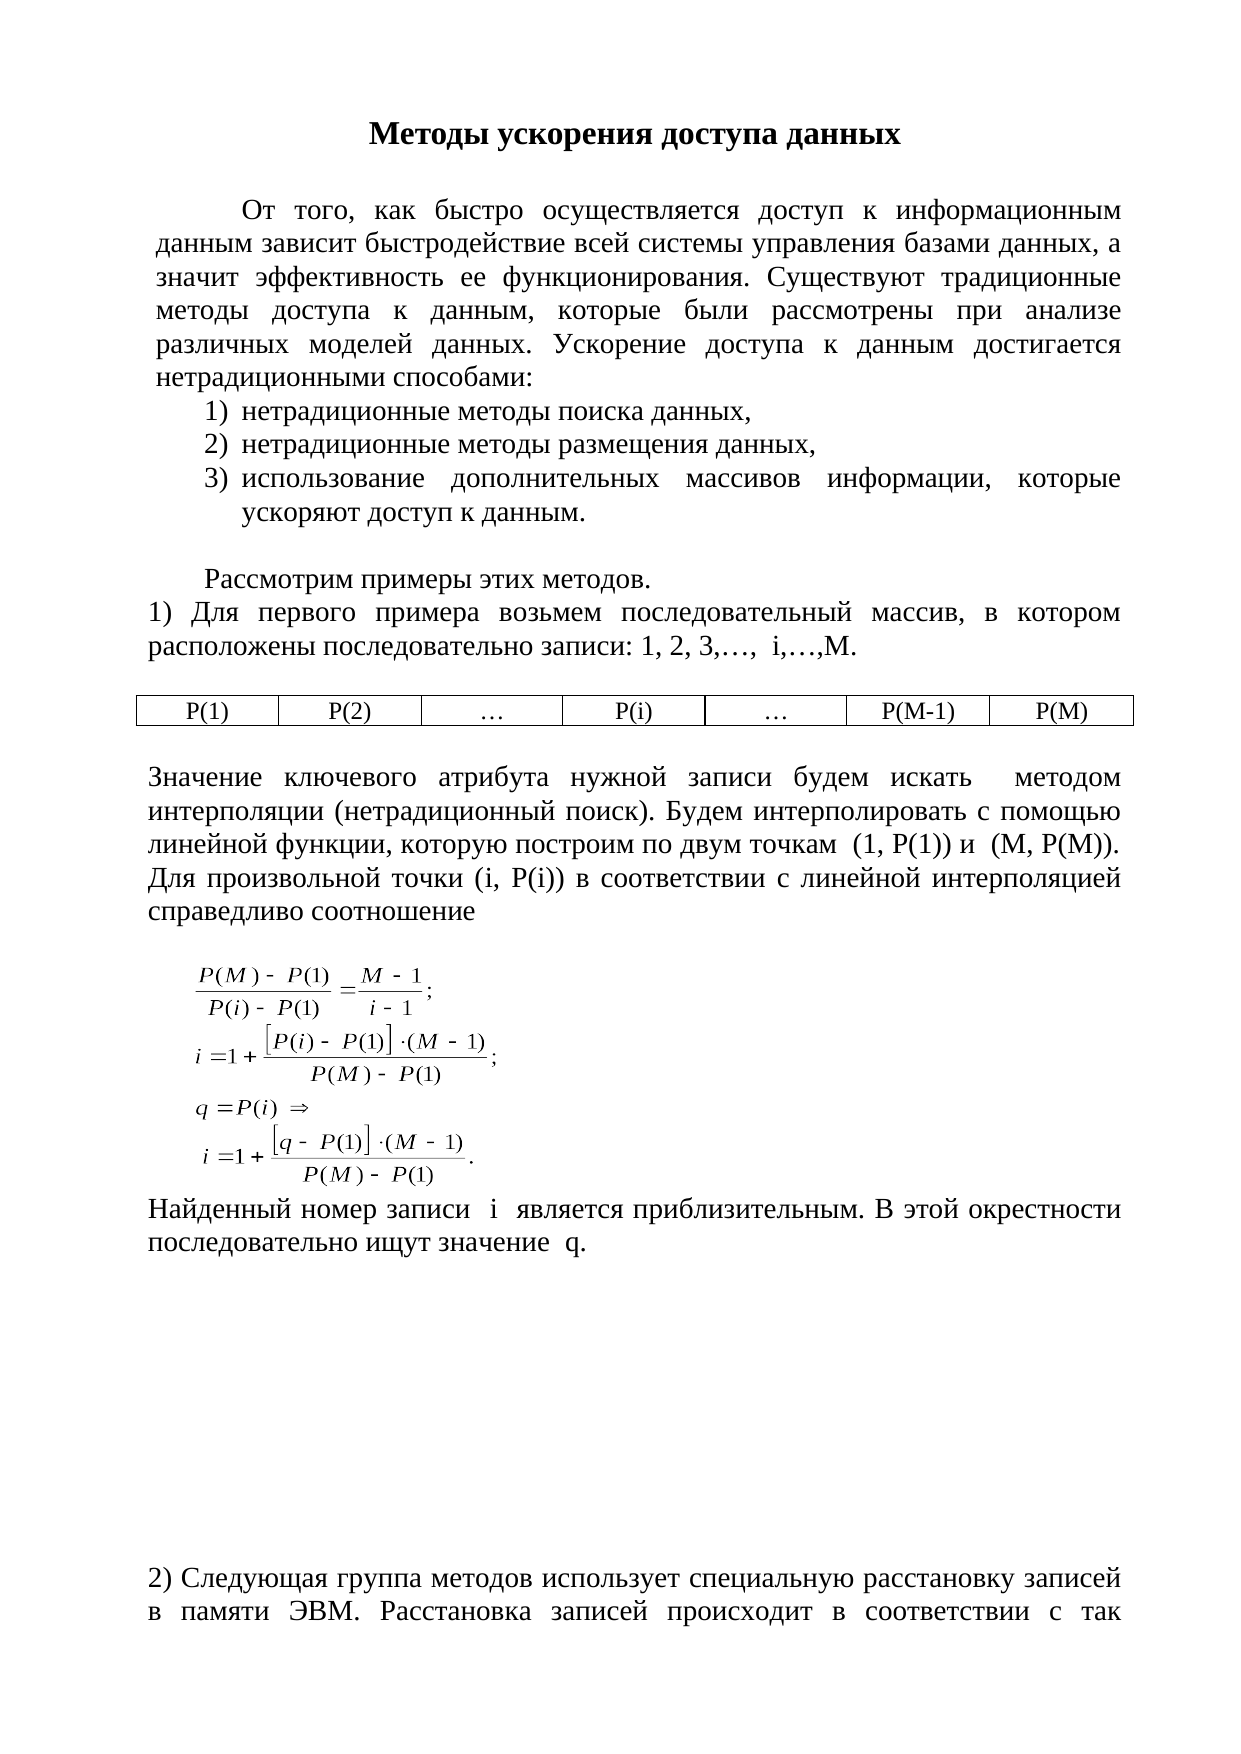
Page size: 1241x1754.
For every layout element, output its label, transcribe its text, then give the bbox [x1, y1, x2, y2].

table_header … [422, 696, 562, 725]
text От того, как быстро осуществляется доступ к информационным данным зависит быстродействие всей системы управления базами данных, а значит эффективность ее функционирования. Существуют традиционные методы доступа к данным, которые были рассмотрены при анализе различных моделей данных. Ускорение доступа к данным достигается нетрадиционными способами: [156, 192, 1122, 393]
text 2) Следующая группа методов использует специальную расстановку записей в памяти ЭВМ. Расстановка записей происходит в соответствии с так [148, 1560, 1122, 1627]
text Найденный номер записи i является приблизительным. В этой окрестности последовательно ищут значение q. [148, 1191, 1122, 1258]
table_header Р(2) [279, 696, 421, 725]
list нетрадиционные методы поиска данных, [204, 393, 1122, 427]
table_header … [706, 696, 846, 725]
text Значение ключевого атрибута нужной записи будем искать методом интерполяции (нетрадиционный поиск). Будем интерполировать с помощью линейной функции, которую построим по двум точкам (1, Р(1)) и (М, Р(М)). Для произвольной точки (i, P(i)) в соответствии с линейной интерполяцией справедливо соотношение [148, 759, 1122, 927]
table_header Р(1) [137, 696, 278, 725]
list использование дополнительных массивов информации, которые ускоряют доступ к данным. [204, 460, 1122, 527]
text Рассмотрим примеры этих методов. [148, 561, 1122, 594]
table_header P(M) [990, 696, 1133, 725]
table_header P(M-1) [847, 696, 989, 725]
table_header Р(i) [563, 696, 704, 725]
text 1) Для первого примера возьмем последовательный массив, в котором расположены последовательно записи: 1, 2, 3,…, i,…,M. [148, 594, 1122, 661]
subtitle Методы ускорения доступа данных [148, 114, 1122, 152]
list нетрадиционные методы размещения данных, [204, 427, 1122, 460]
